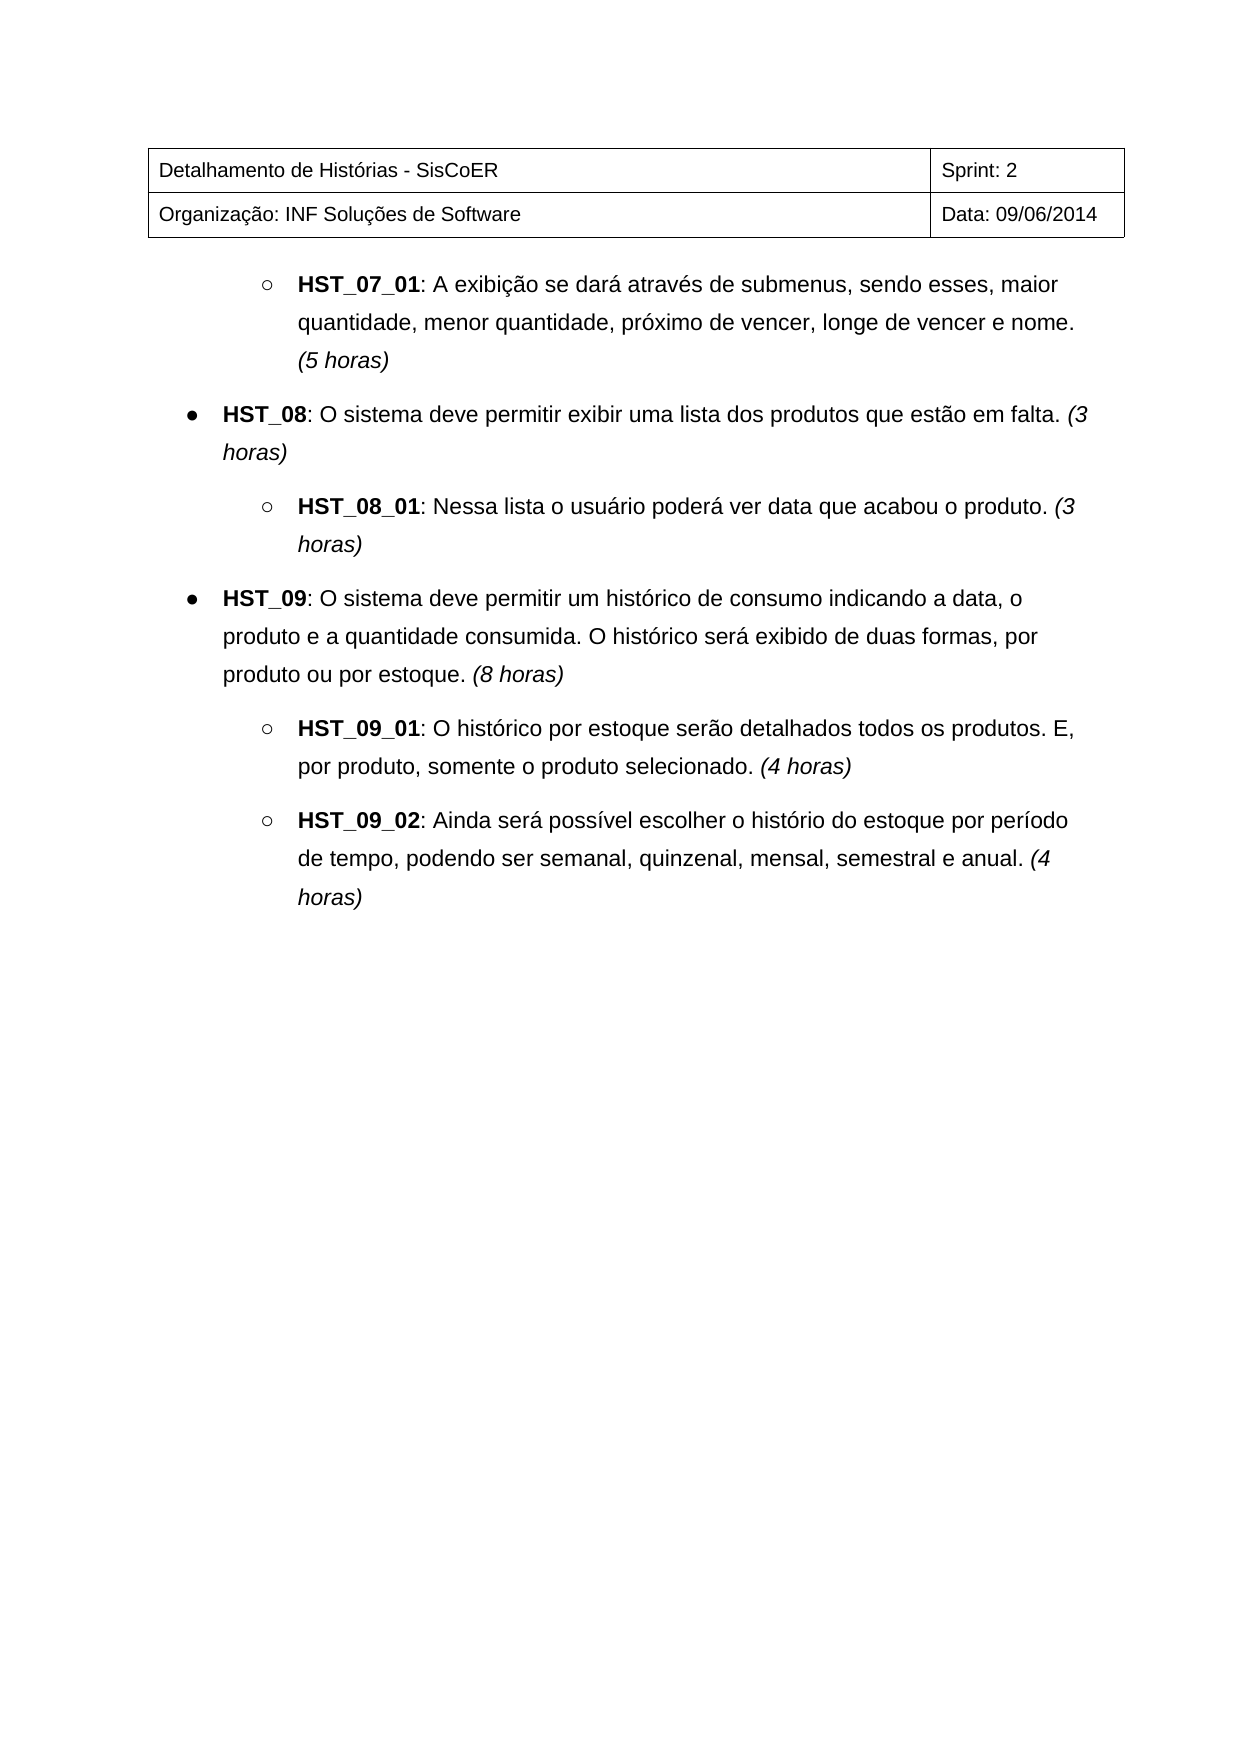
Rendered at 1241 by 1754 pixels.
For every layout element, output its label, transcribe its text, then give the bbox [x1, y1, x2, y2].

list HST_09: O sistema deve permitir um histórico de consumo indicando a data, o produto e a quantidade consumida. O histórico será exibido de duas formas, por produto ou por estoque. (8 horas) [185, 585, 1093, 688]
list HST_07_01: A exibição se dará através de submenus, sendo esses, maior quantidade, menor quantidade, próximo de vencer, longe de vencer e nome. (5 horas) [260, 271, 1093, 374]
list HST_09_01: O histórico por estoque serão detalhados todos os produtos. E, por produto, somente o produto selecionado. (4 horas) [260, 716, 1093, 780]
list HST_08_01: Nessa lista o usuário poderá ver data que acabou o produto. (3 horas) [260, 493, 1093, 557]
list HST_08: O sistema deve permitir exibir uma lista dos produtos que estão em falta. (3 horas) [185, 402, 1093, 466]
list HST_09_02: Ainda será possível escolher o histório do estoque por período de tempo, podendo ser semanal, quinzenal, mensal, semestral e anual. (4 horas) [260, 807, 1093, 910]
